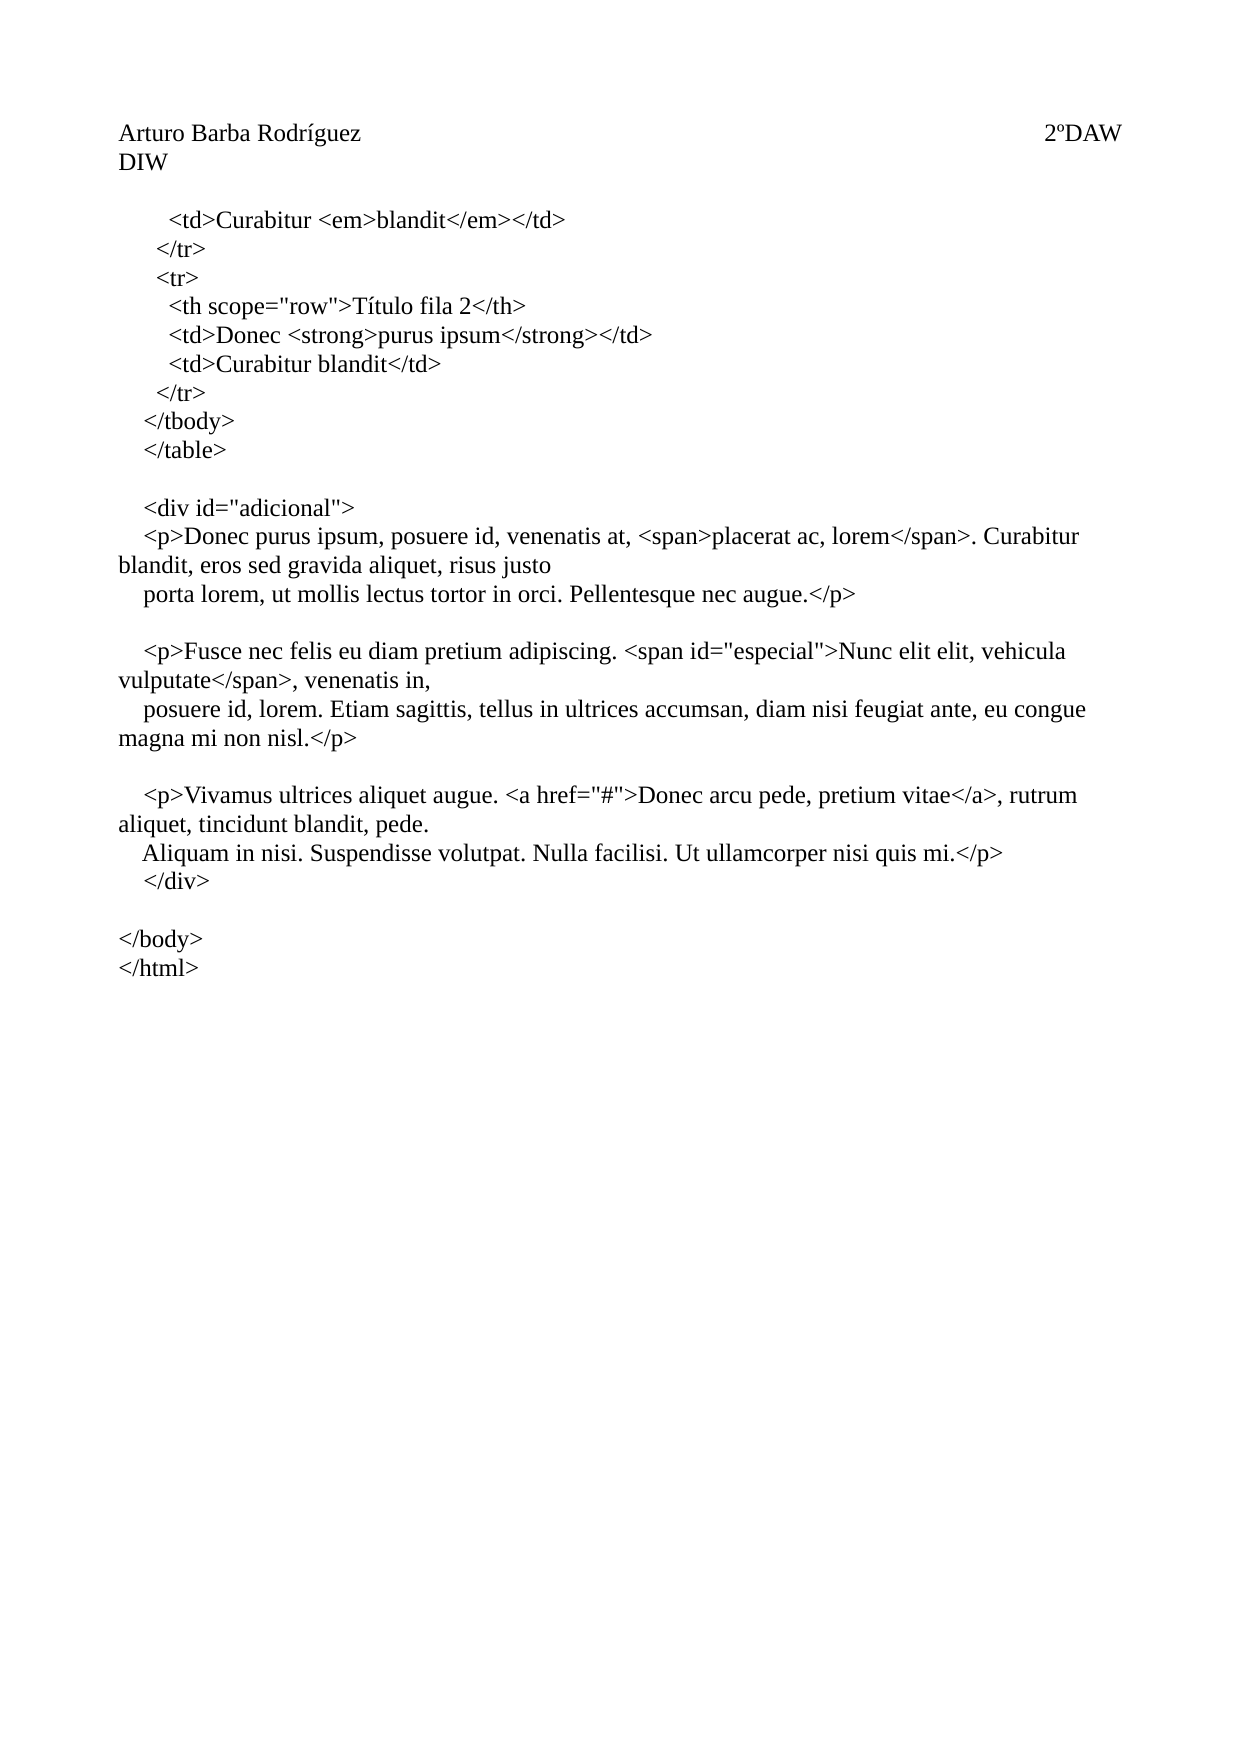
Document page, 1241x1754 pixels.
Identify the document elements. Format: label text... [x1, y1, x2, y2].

text <p>Vivamus ultrices aliquet augue. <a href="#">Donec arcu pede, pretium vitae</a>, rutrum aliquet, tincidunt blandit, pede. [118, 780, 1122, 838]
text </div> [118, 866, 1122, 895]
text porta lorem, ut mollis lectus tortor in orci. Pellentesque nec augue.</p> [118, 579, 1122, 608]
text </tr> [118, 378, 1122, 406]
text </html> [118, 953, 1122, 981]
text posuere id, lorem. Etiam sagittis, tellus in ultrices accumsan, diam nisi feugiat ante, eu congue magna mi non nisl.</p> [118, 694, 1122, 751]
text </tr> [118, 234, 1122, 263]
text <p>Fusce nec felis eu diam pretium adipiscing. <span id="especial">Nunc elit elit, vehicula vulputate</span>, venenatis in, [118, 636, 1122, 694]
text <tr> [118, 263, 1122, 291]
text <th scope="row">Título fila 2</th> [118, 291, 1122, 320]
text </body> [118, 924, 1122, 953]
text <td>Curabitur blandit</td> [118, 349, 1122, 378]
text Aliquam in nisi. Suspendisse volutpat. Nulla facilisi. Ut ullamcorper nisi quis mi.</p> [118, 838, 1122, 866]
text <p>Donec purus ipsum, posuere id, venenatis at, <span>placerat ac, lorem</span>. Curabitur blandit, eros sed gravida aliquet, risus justo [118, 521, 1122, 579]
text </tbody> [118, 406, 1122, 435]
text <td>Donec <strong>purus ipsum</strong></td> [118, 320, 1122, 349]
text <td>Curabitur <em>blandit</em></td> [118, 205, 1122, 234]
text </table> [118, 435, 1122, 464]
text <div id="adicional"> [118, 493, 1122, 521]
